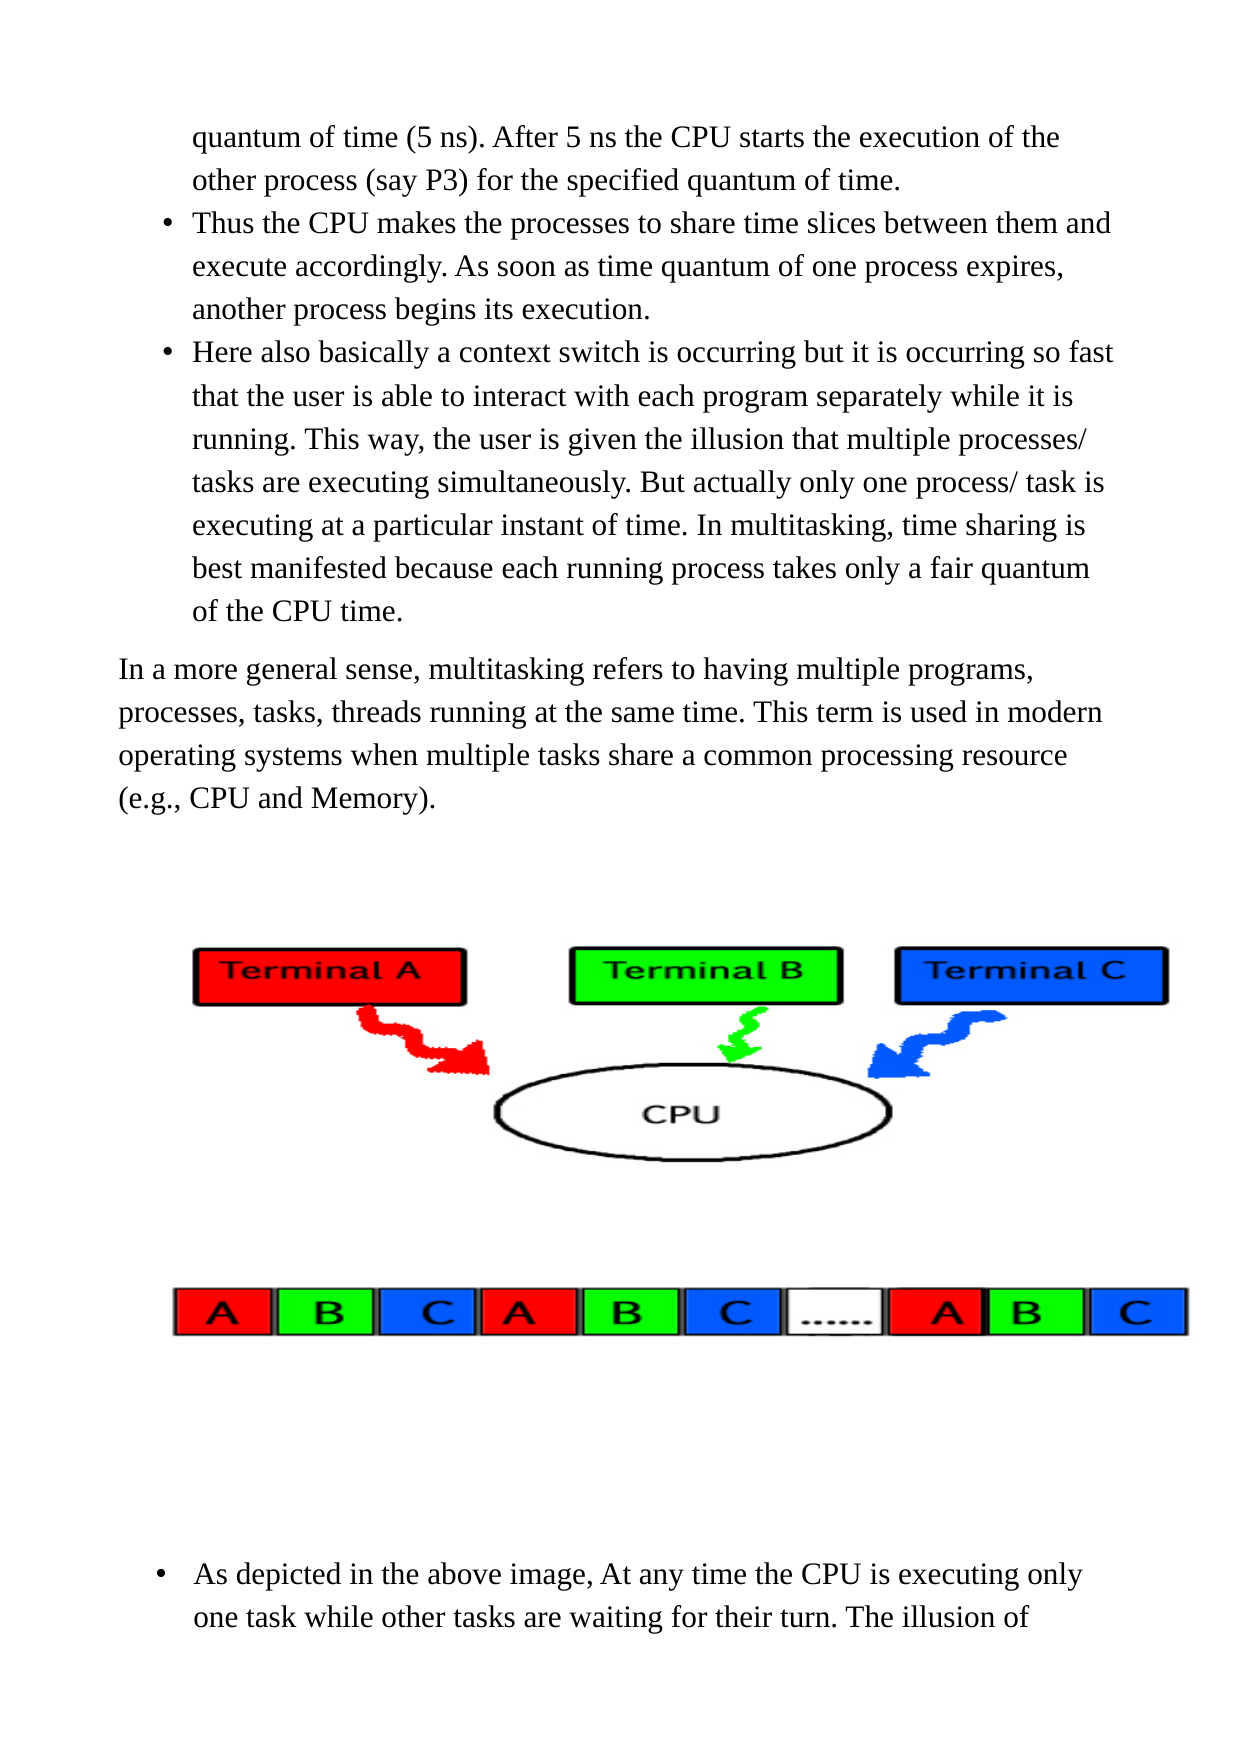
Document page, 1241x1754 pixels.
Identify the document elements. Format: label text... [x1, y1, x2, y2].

text In a more general sense, multitasking refers to having multiple programs, processes, tasks, threads running at the same time. This term is used in modern operating systems when multiple tasks share a common processing resource (e.g., CPU and Memory). [118, 650, 1122, 816]
list Here also basically a context switch is occurring but it is occurring so fast that the user is able to interact with each program separately while it is running. This way, the user is given the illusion that multiple processes/ tasks are executing simultaneously. But actually only one process/ task is executing at a particular instant of time. In multitasking, time sharing is best manifested because each running process takes only a fair quantum of the CPU time. [162, 334, 1122, 628]
list Thus the CPU makes the processes to share time slices between them and execute accordingly. As soon as time quantum of one process expires, another process begins its execution. [162, 204, 1122, 327]
list As depicted in the above image, At any time the CPU is executing only one task while other tasks are waiting for their turn. The illusion of [156, 1555, 1122, 1634]
list quantum of time (5 ns). After 5 ns the CPU starts the execution of the other process (say P3) for the specified quantum of time. [162, 118, 1122, 197]
picture [118, 873, 1225, 1362]
